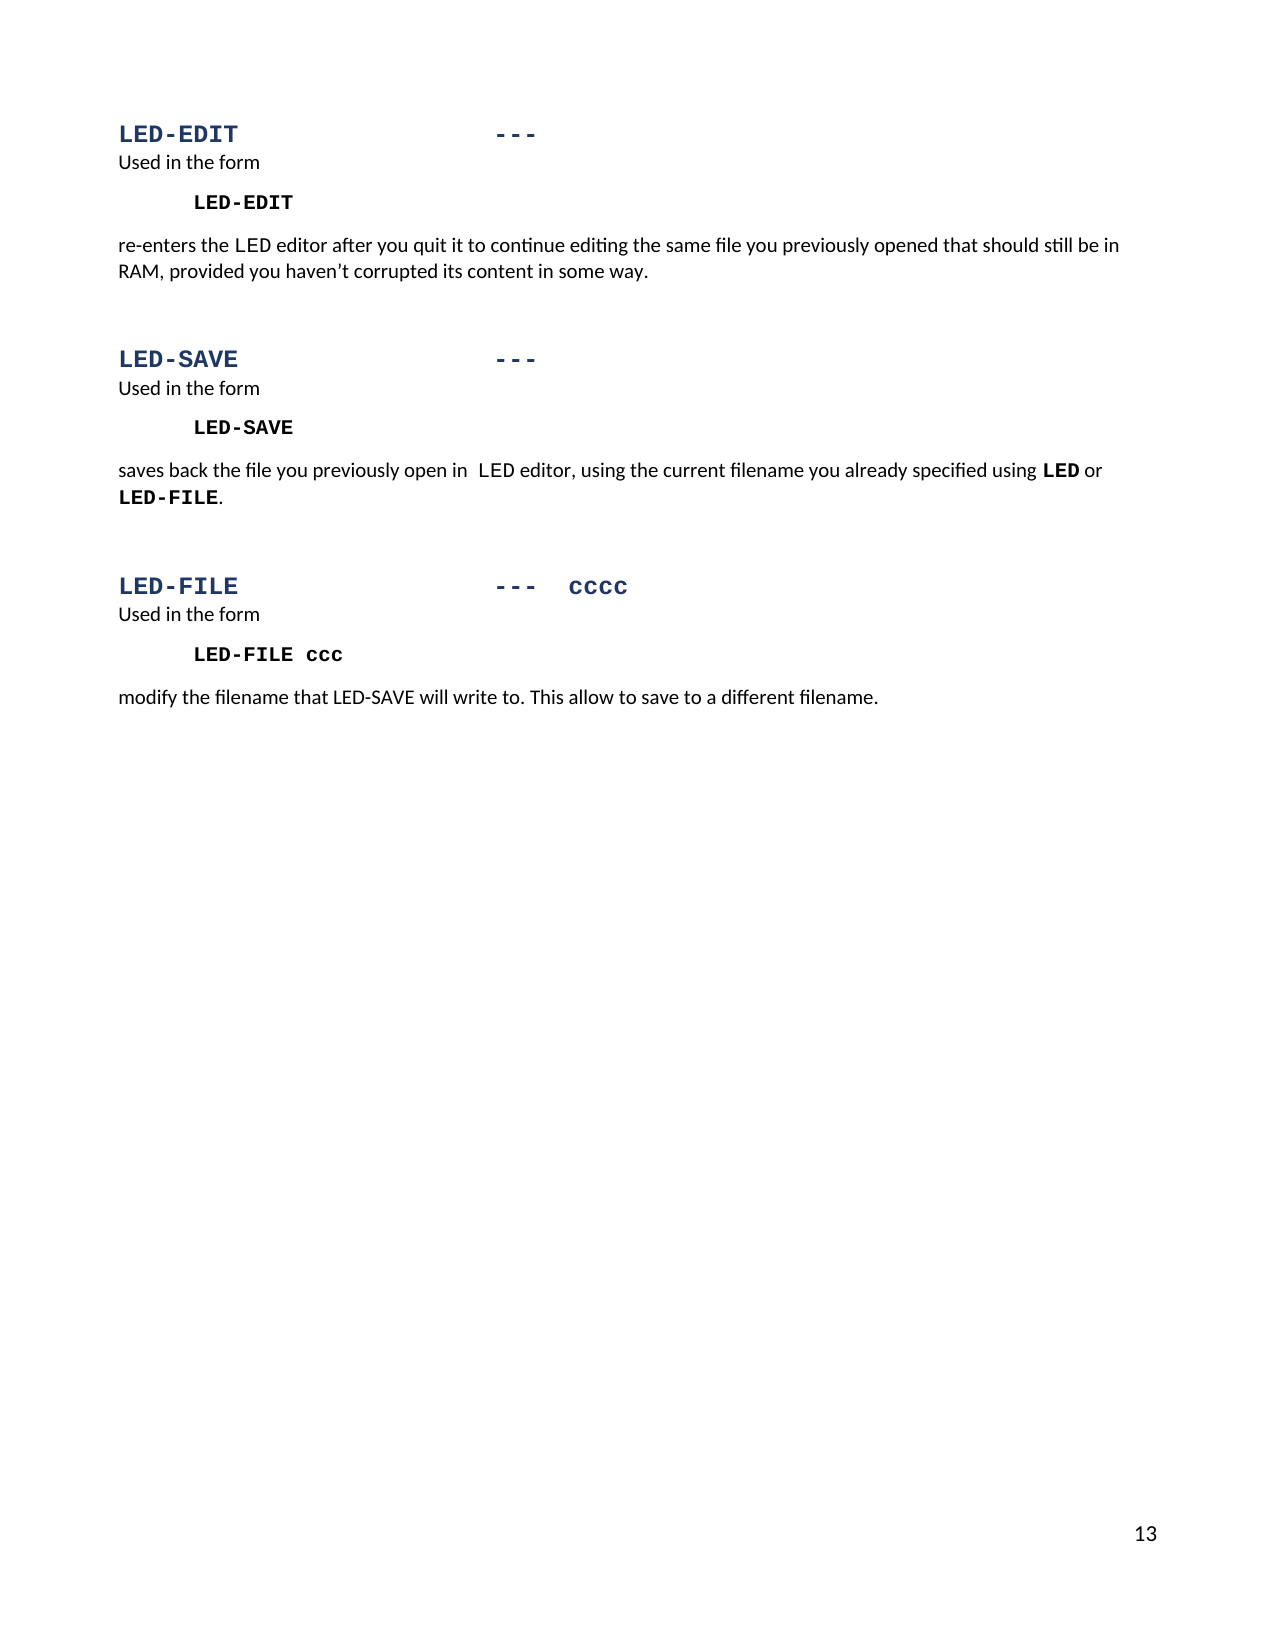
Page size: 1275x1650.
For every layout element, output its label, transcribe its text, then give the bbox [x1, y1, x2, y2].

text saves back the file you previously open in LED editor, using the current filename you already specified using LED or LED-FILE. [118, 457, 1157, 510]
text modify the filename that LED-SAVE will write to. This allow to save to a different filename. [118, 684, 1157, 709]
text LED-SAVE [118, 417, 1157, 441]
text LED-EDIT [118, 192, 1157, 215]
text re-enters the LED editor after you quit it to continue editing the same file you previously opened that should still be in RAM, provided you haven’t corrupted its content in some way. [118, 232, 1157, 284]
text LED-FILE ccc [118, 644, 1157, 667]
text Used in the form [118, 375, 1157, 401]
subtitle LED-FILE --- cccc [118, 573, 1157, 602]
text Used in the form [118, 149, 1157, 175]
text Used in the form [118, 602, 1157, 627]
subtitle LED-EDIT --- [118, 121, 1157, 149]
subtitle LED-SAVE --- [118, 347, 1157, 375]
